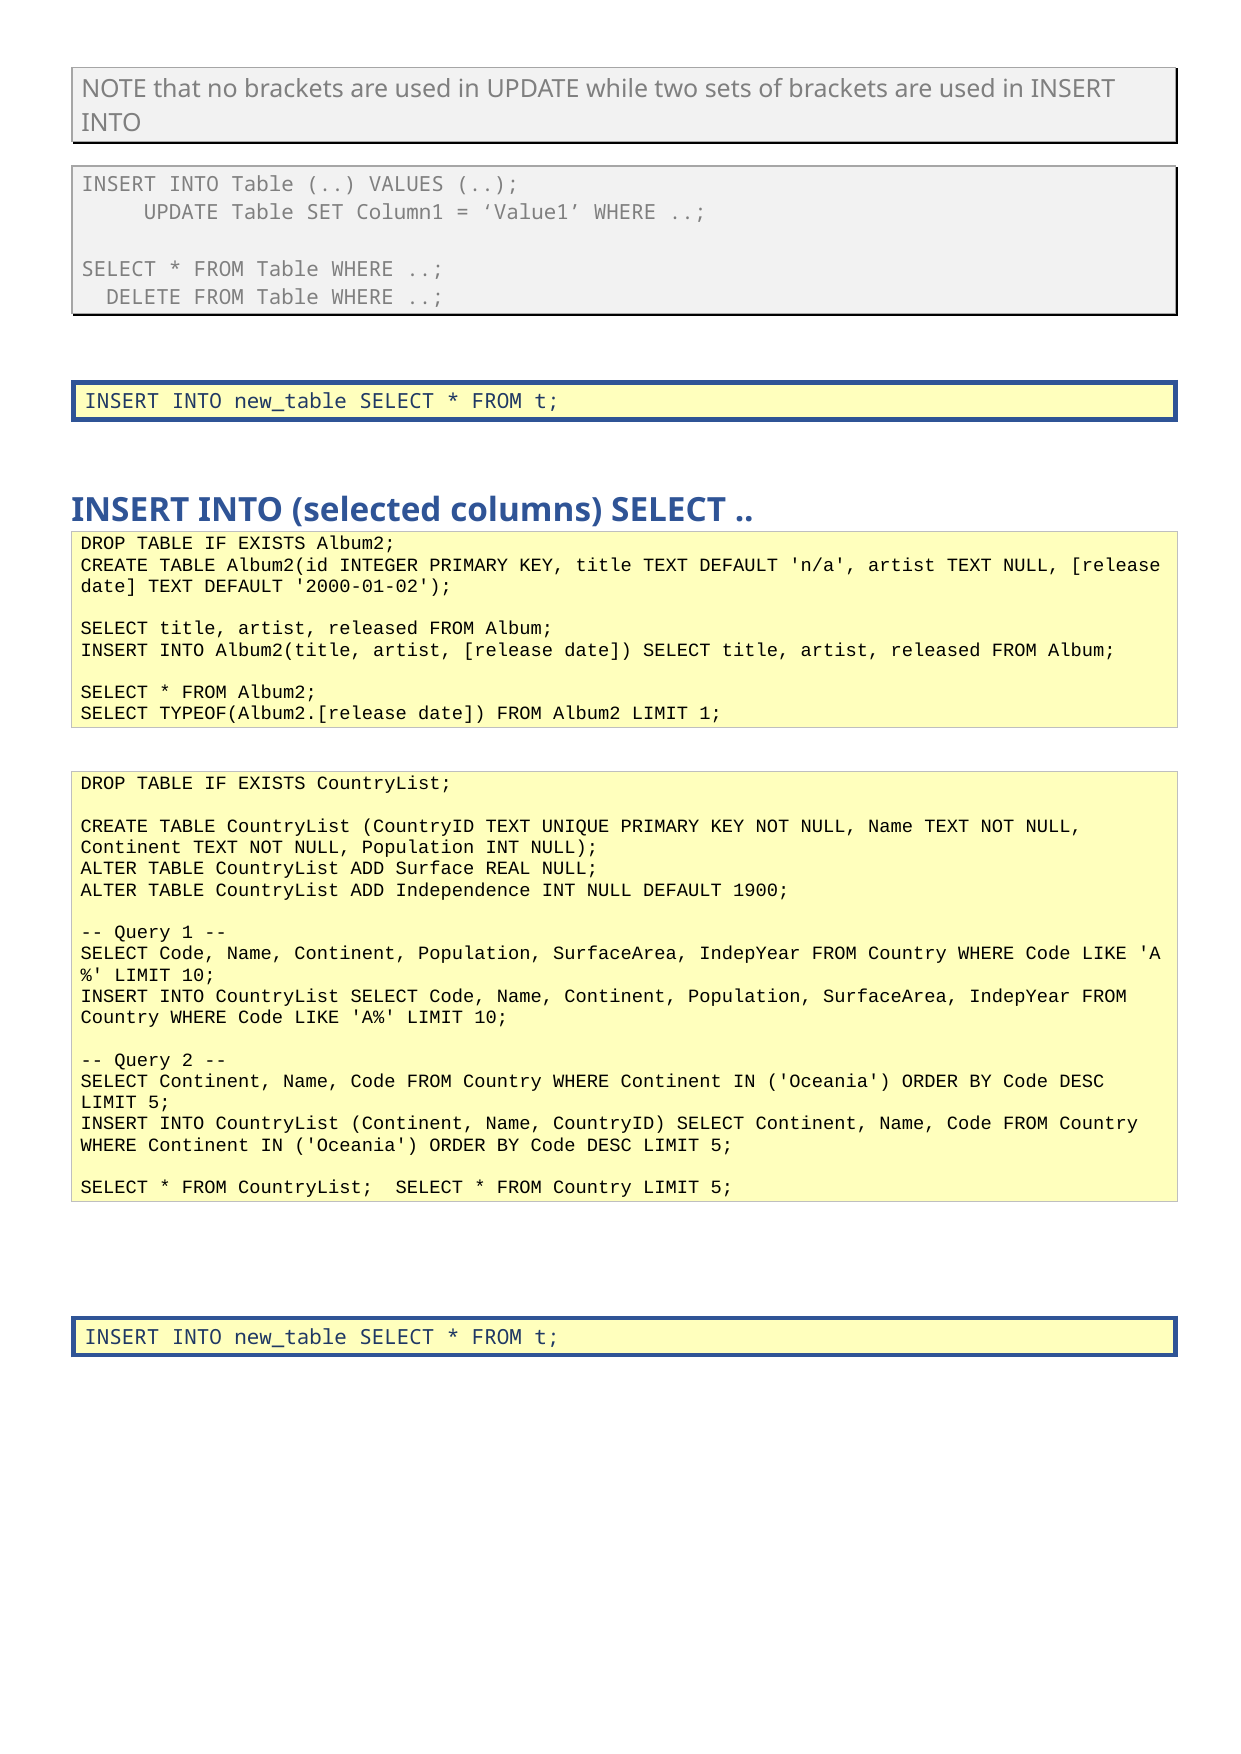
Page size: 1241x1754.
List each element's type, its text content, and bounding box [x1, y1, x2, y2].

text CREATE TABLE CountryList (CountryID TEXT UNIQUE PRIMARY KEY NOT NULL, Name TEXT NOT NULL, Continent TEXT NOT NULL, Population INT NULL); [72, 813, 1177, 856]
text NOTE that no brackets are used in UPDATE while two sets of brackets are used in INSERT INTO [73, 68, 1175, 141]
text INSERT INTO CountryList SELECT Code, Name, Continent, Population, SurfaceArea, IndepYear FROM Country WHERE Code LIKE 'A%' LIMIT 10; [72, 983, 1177, 1026]
text -- Query 1 -- [72, 920, 1177, 941]
text SELECT * FROM Album2; [72, 680, 1177, 701]
text CREATE TABLE Album2(id INTEGER PRIMARY KEY, title TEXT DEFAULT 'n/a', artist TEXT NULL, [release date] TEXT DEFAULT '2000-01-02'); [72, 552, 1177, 595]
text INSERT INTO Table (..) VALUES (..); [73, 167, 1175, 193]
text SELECT Continent, Name, Code FROM Country WHERE Continent IN ('Oceania') ORDER BY Code DESC LIMIT 5; [72, 1068, 1177, 1111]
text SELECT * FROM Table WHERE ..; [73, 250, 1175, 279]
text DROP TABLE IF EXISTS Album2; [72, 532, 1177, 552]
text INSERT INTO Album2(title, artist, [release date]) SELECT title, artist, released FROM Album; [72, 637, 1177, 658]
text INSERT INTO new_table SELECT * FROM t; [76, 385, 1173, 417]
text SELECT TYPEOF(Album2.[release date]) FROM Album2 LIMIT 1; [72, 701, 1177, 727]
text SELECT title, artist, released FROM Album; [72, 616, 1177, 637]
text ALTER TABLE CountryList ADD Independence INT NULL DEFAULT 1900; [72, 877, 1177, 898]
text UPDATE Table SET Column1 = ‘Value1’ WHERE ..; [73, 193, 1175, 222]
text INSERT INTO (selected columns) SELECT .. [71, 486, 1178, 531]
text SELECT * FROM CountryList; SELECT * FROM Country LIMIT 5; [72, 1175, 1177, 1201]
text ALTER TABLE CountryList ADD Surface REAL NULL; [72, 856, 1177, 877]
text SELECT Code, Name, Continent, Population, SurfaceArea, IndepYear FROM Country WHERE Code LIKE 'A%' LIMIT 10; [72, 941, 1177, 983]
text INSERT INTO CountryList (Continent, Name, CountryID) SELECT Continent, Name, Code FROM Country WHERE Continent IN ('Oceania') ORDER BY Code DESC LIMIT 5; [72, 1111, 1177, 1153]
text INSERT INTO new_table SELECT * FROM t; [76, 1320, 1173, 1353]
text DROP TABLE IF EXISTS CountryList; [72, 772, 1177, 792]
text -- Query 2 -- [72, 1047, 1177, 1068]
text DELETE FROM Table WHERE ..; [73, 279, 1175, 313]
